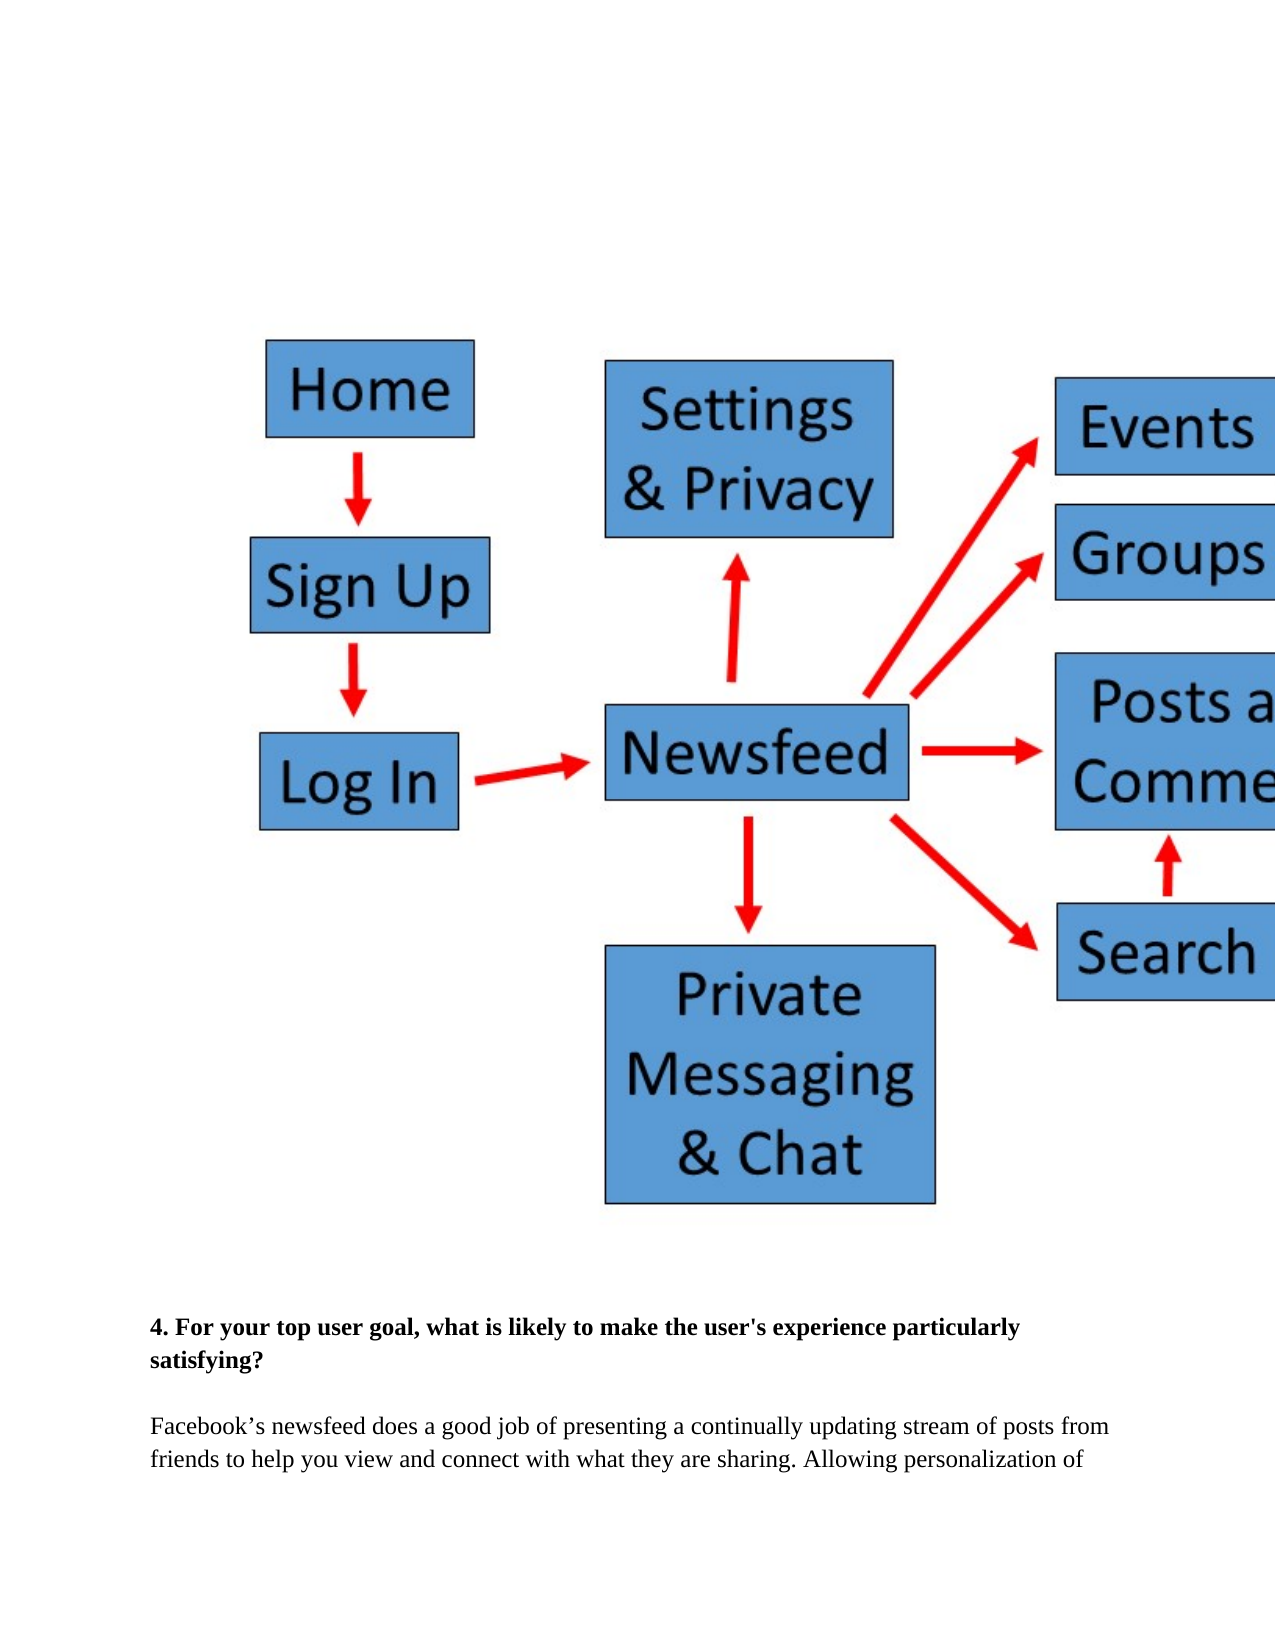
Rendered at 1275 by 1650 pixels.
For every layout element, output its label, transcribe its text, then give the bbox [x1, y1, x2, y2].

text 4. For your top user goal, what is likely to make the user's experience particularly satisfying? [150, 1312, 1125, 1374]
text Facebook’s newsfeed does a good job of presenting a continually updating stream of posts from friends to help you view and connect with what they are sharing. Allowing personalization of [150, 1411, 1125, 1473]
